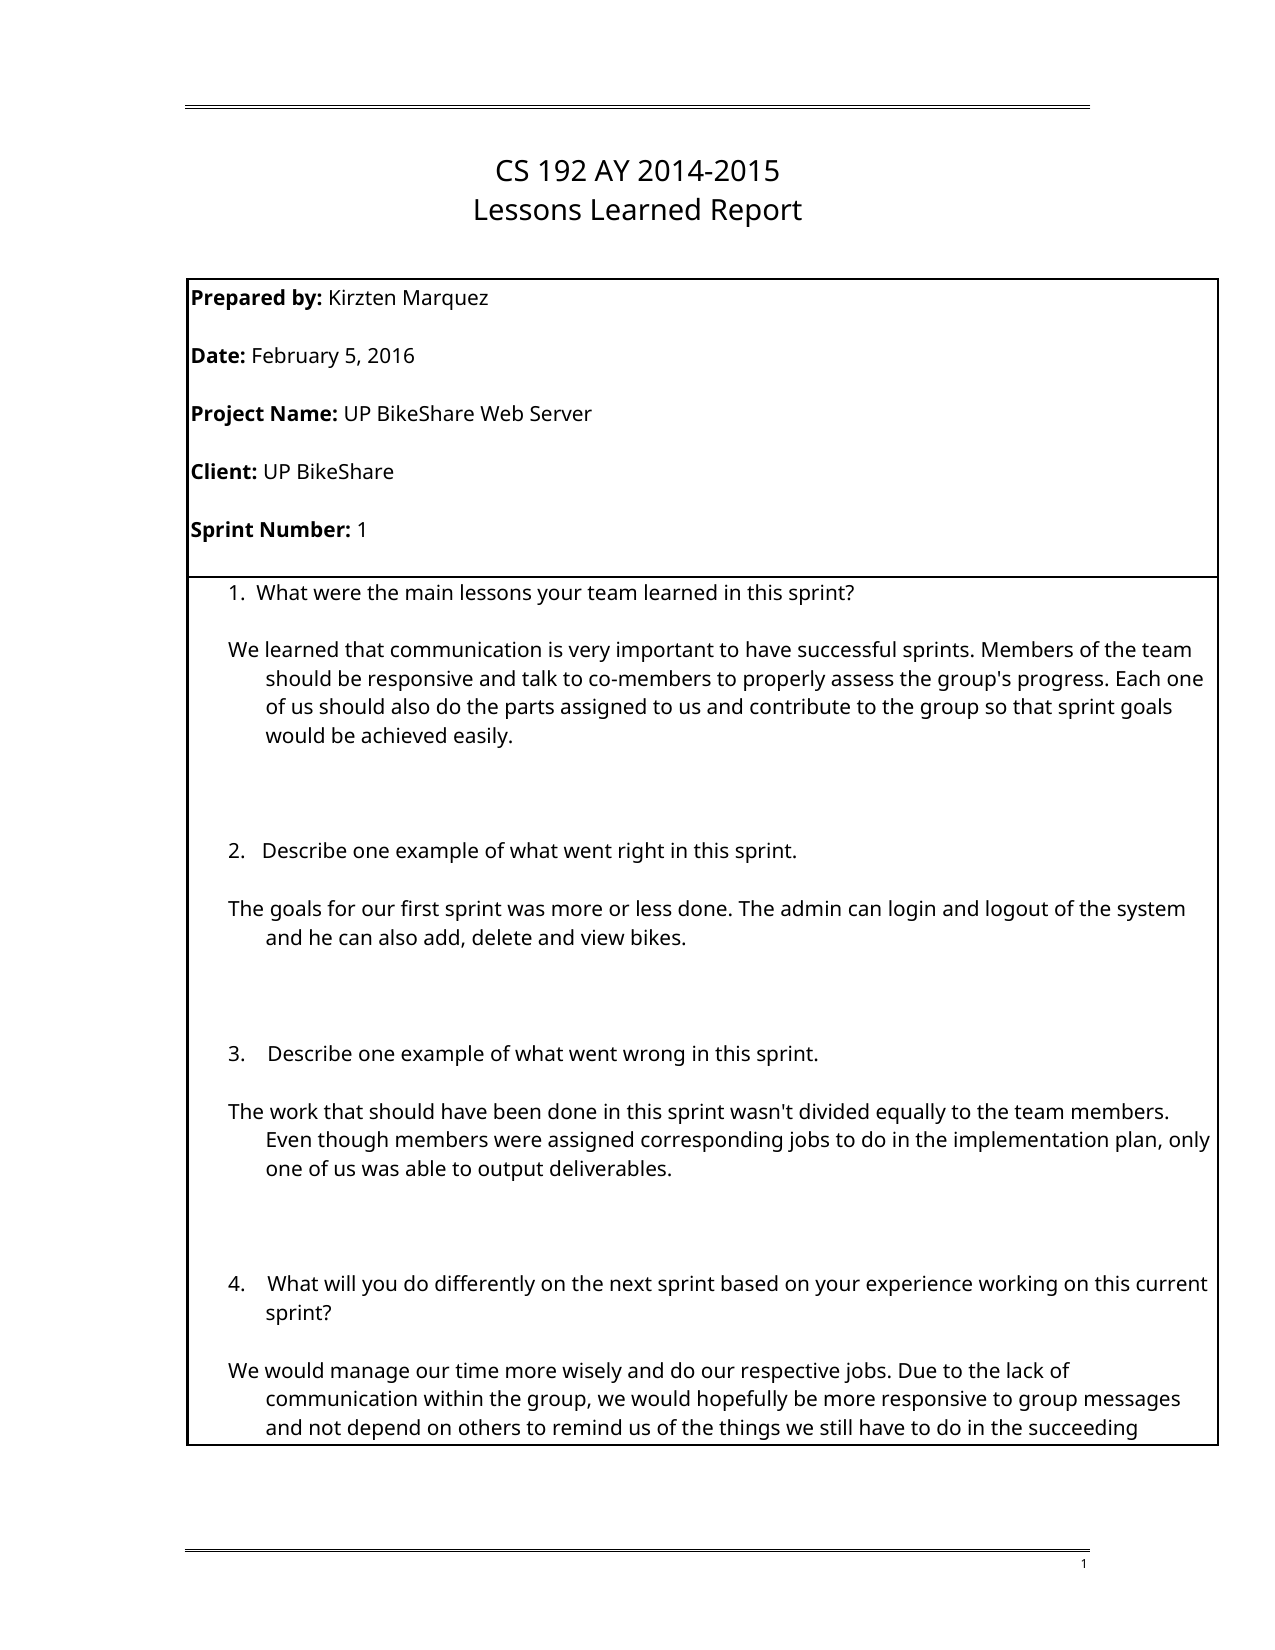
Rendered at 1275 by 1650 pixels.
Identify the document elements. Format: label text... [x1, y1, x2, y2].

table_cell 1. What were the main lessons your team learned in this sprint? We learned that communication is very important to have successful sprints. Members of the team should be responsive and talk to co-members to properly assess the group's progress. Each one of us should also do the parts assigned to us and contribute to the group so that sprint goals would be achieved easily. 2. Describe one example of what went right in this sprint. The goals for our first sprint was more or less done. The admin can login and logout of the system and he can also add, delete and view bikes. 3. Describe one example of what went wrong in this sprint. The work that should have been done in this sprint wasn't divided equally to the team members. Even though members were assigned corresponding jobs to do in the implementation plan, only one of us was able to output deliverables. 4. What will you do differently on the next sprint based on your experience working on this current sprint? We would manage our time more wisely and do our respective jobs. Due to the lack of communication within the group, we would hopefully be more responsive to group messages and not depend on others to remind us of the things we still have to do in the succeeding [189, 578, 1217, 1444]
table_header Prepared by: Kirzten Marquez Date: February 5, 2016 Project Name: UP BikeShare Web Server Client: UP BikeShare Sprint Number: 1 [189, 280, 1217, 576]
text CS 192 AY 2014-2015 [187, 150, 1087, 190]
text Lessons Learned Report [187, 190, 1087, 229]
